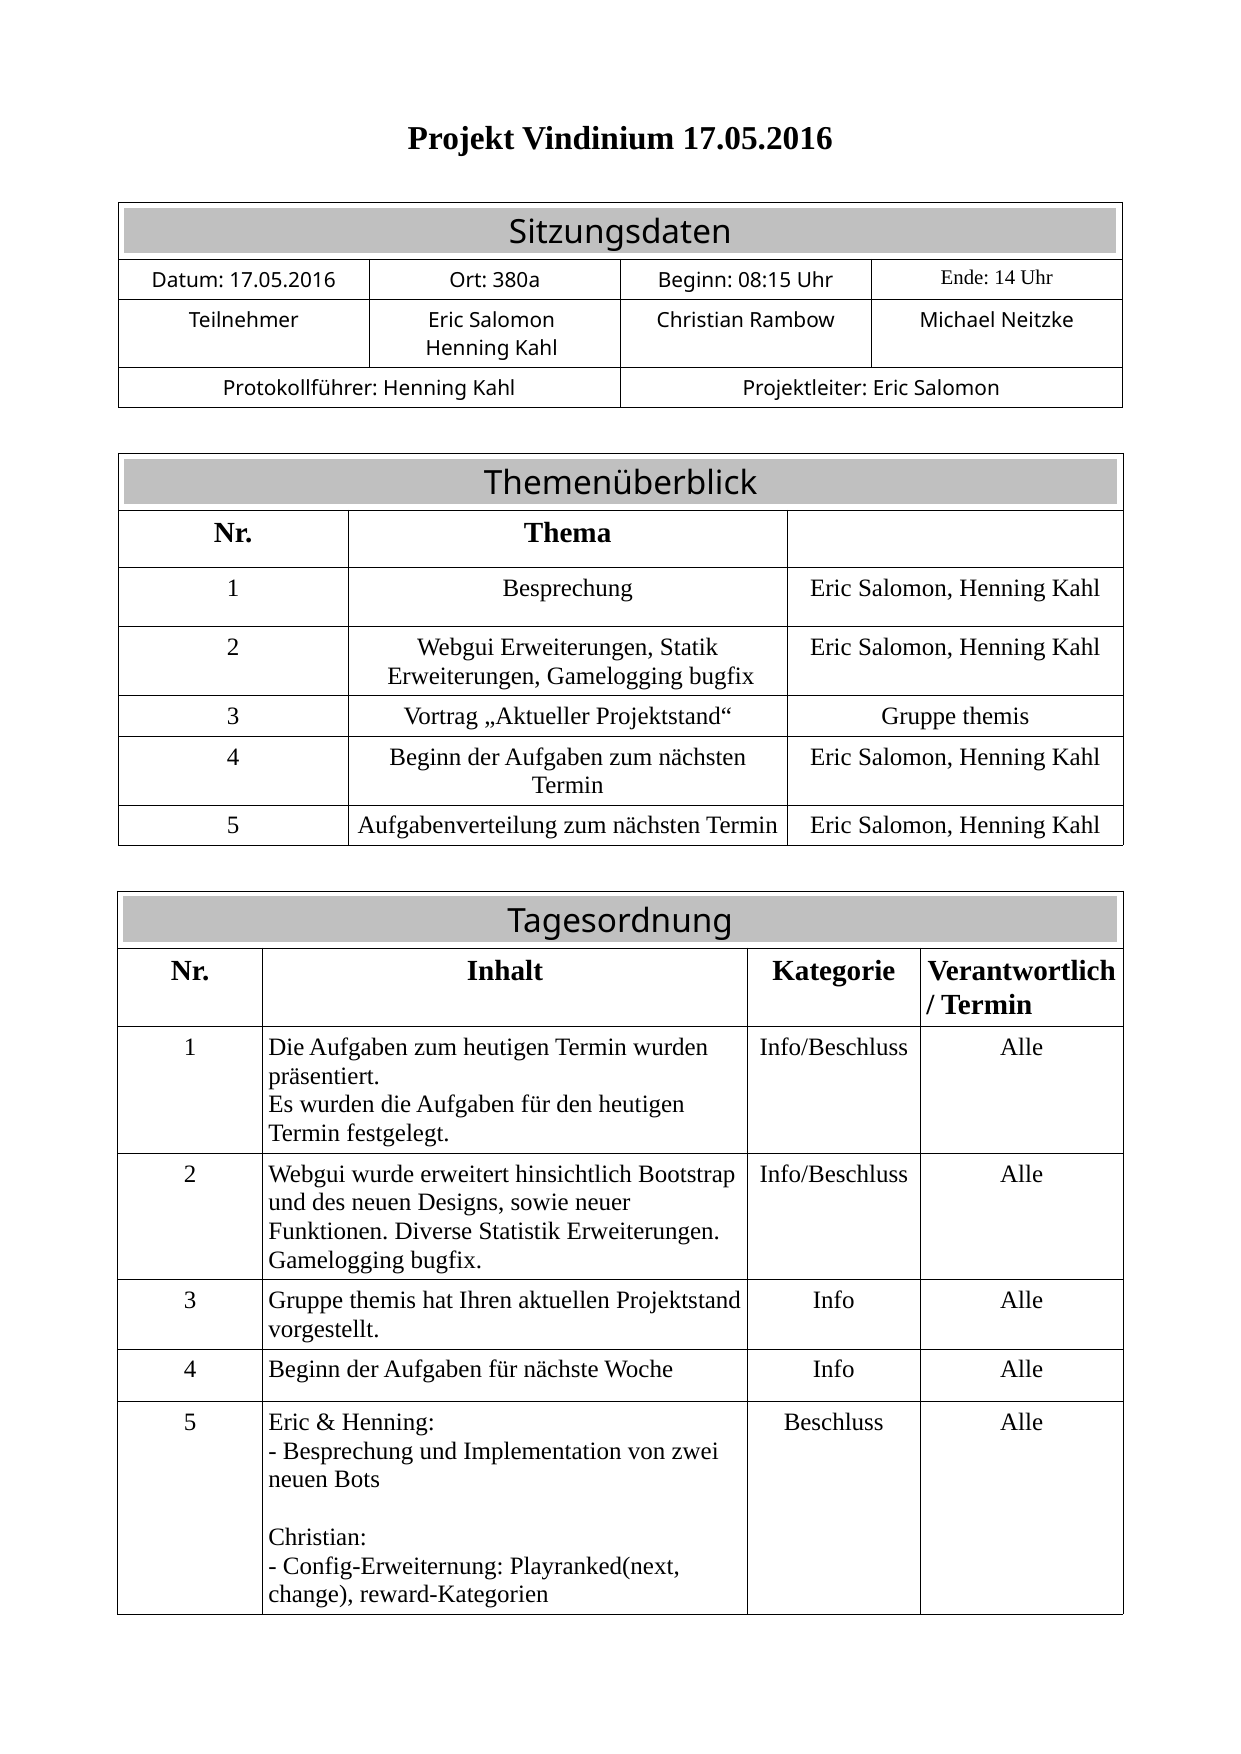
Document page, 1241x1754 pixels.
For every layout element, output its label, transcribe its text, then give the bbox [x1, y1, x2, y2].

table_cell Aufgabenverteilung zum nächsten Termin [349, 806, 787, 845]
table_cell Inhalt [263, 949, 747, 1026]
table_cell Kategorie [748, 949, 920, 1026]
table_cell Beginn der Aufgaben für nächste Woche [263, 1350, 747, 1401]
table_cell 2 [119, 627, 348, 695]
table_cell Christian Rambow [621, 300, 871, 367]
table_cell Die Aufgaben zum heutigen Termin wurden präsentiert. Es wurden die Aufgaben für den heutigen Termin festgelegt. [263, 1027, 747, 1153]
table_cell Beginn der Aufgaben zum nächsten Termin [349, 737, 787, 805]
table_cell Besprechung [349, 568, 787, 626]
table_header Sitzungsdaten [119, 203, 1122, 259]
table_cell Alle [921, 1402, 1123, 1614]
table_cell 3 [118, 1280, 262, 1348]
table_header Themenüberblick [119, 454, 1123, 510]
table_cell Thema [349, 511, 787, 567]
table_cell 4 [118, 1350, 262, 1401]
table_cell Ende: 14 Uhr [872, 260, 1122, 299]
table_cell Alle [921, 1027, 1123, 1153]
table_cell Projektleiter: Eric Salomon [621, 368, 1122, 407]
table_cell Datum: 17.05.2016 [119, 260, 369, 299]
table_cell Protokollführer: Henning Kahl [119, 368, 620, 407]
table_cell Gruppe themis [788, 696, 1123, 736]
table_cell Alle [921, 1154, 1123, 1279]
table_cell Info/Beschluss [748, 1154, 920, 1279]
table_cell 1 [119, 568, 348, 626]
table_cell Info [748, 1280, 920, 1348]
table_cell 5 [118, 1402, 262, 1614]
table_cell Vortrag „Aktueller Projektstand“ [349, 696, 787, 736]
table_cell Eric Salomon, Henning Kahl [788, 627, 1123, 695]
table_cell Alle [921, 1280, 1123, 1348]
table_cell Gruppe themis hat Ihren aktuellen Projektstand vorgestellt. [263, 1280, 747, 1348]
table_cell 3 [119, 696, 348, 736]
table_cell 2 [118, 1154, 262, 1279]
table_cell Eric Salomon, Henning Kahl [788, 568, 1123, 626]
table_cell [788, 511, 1123, 567]
table_cell Ort: 380a [370, 260, 620, 299]
table_cell Eric Salomon, Henning Kahl [788, 806, 1123, 845]
table_cell Webgui Erweiterungen, Statik Erweiterungen, Gamelogging bugfix [349, 627, 787, 695]
table_cell Webgui wurde erweitert hinsichtlich Bootstrap und des neuen Designs, sowie neuer Funktionen. Diverse Statistik Erweiterungen. Gamelogging bugfix. [263, 1154, 747, 1279]
table_cell Teilnehmer [119, 300, 369, 367]
table_cell 4 [119, 737, 348, 805]
table_cell Info [748, 1350, 920, 1401]
table_cell Eric & Henning: - Besprechung und Implementation von zwei neuen Bots Christian: - Config-Erweiternung: Playranked(next, change), reward-Kategorien [263, 1402, 747, 1614]
table_cell Eric Salomon Henning Kahl [370, 300, 620, 367]
table_cell Alle [921, 1350, 1123, 1401]
table_cell Nr. [119, 511, 348, 567]
table_cell Michael Neitzke [872, 300, 1122, 367]
table_cell Info/Beschluss [748, 1027, 920, 1153]
table_cell Verantwortlich / Termin [921, 949, 1123, 1026]
table_cell Beschluss [748, 1402, 920, 1614]
table_cell Beginn: 08:15 Uhr [621, 260, 871, 299]
table_header Tagesordnung [118, 892, 1123, 948]
table_cell 1 [118, 1027, 262, 1153]
table_cell Eric Salomon, Henning Kahl [788, 737, 1123, 805]
table_cell 5 [119, 806, 348, 845]
text Projekt Vindinium 17.05.2016 [118, 118, 1122, 156]
table_cell Nr. [118, 949, 262, 1026]
